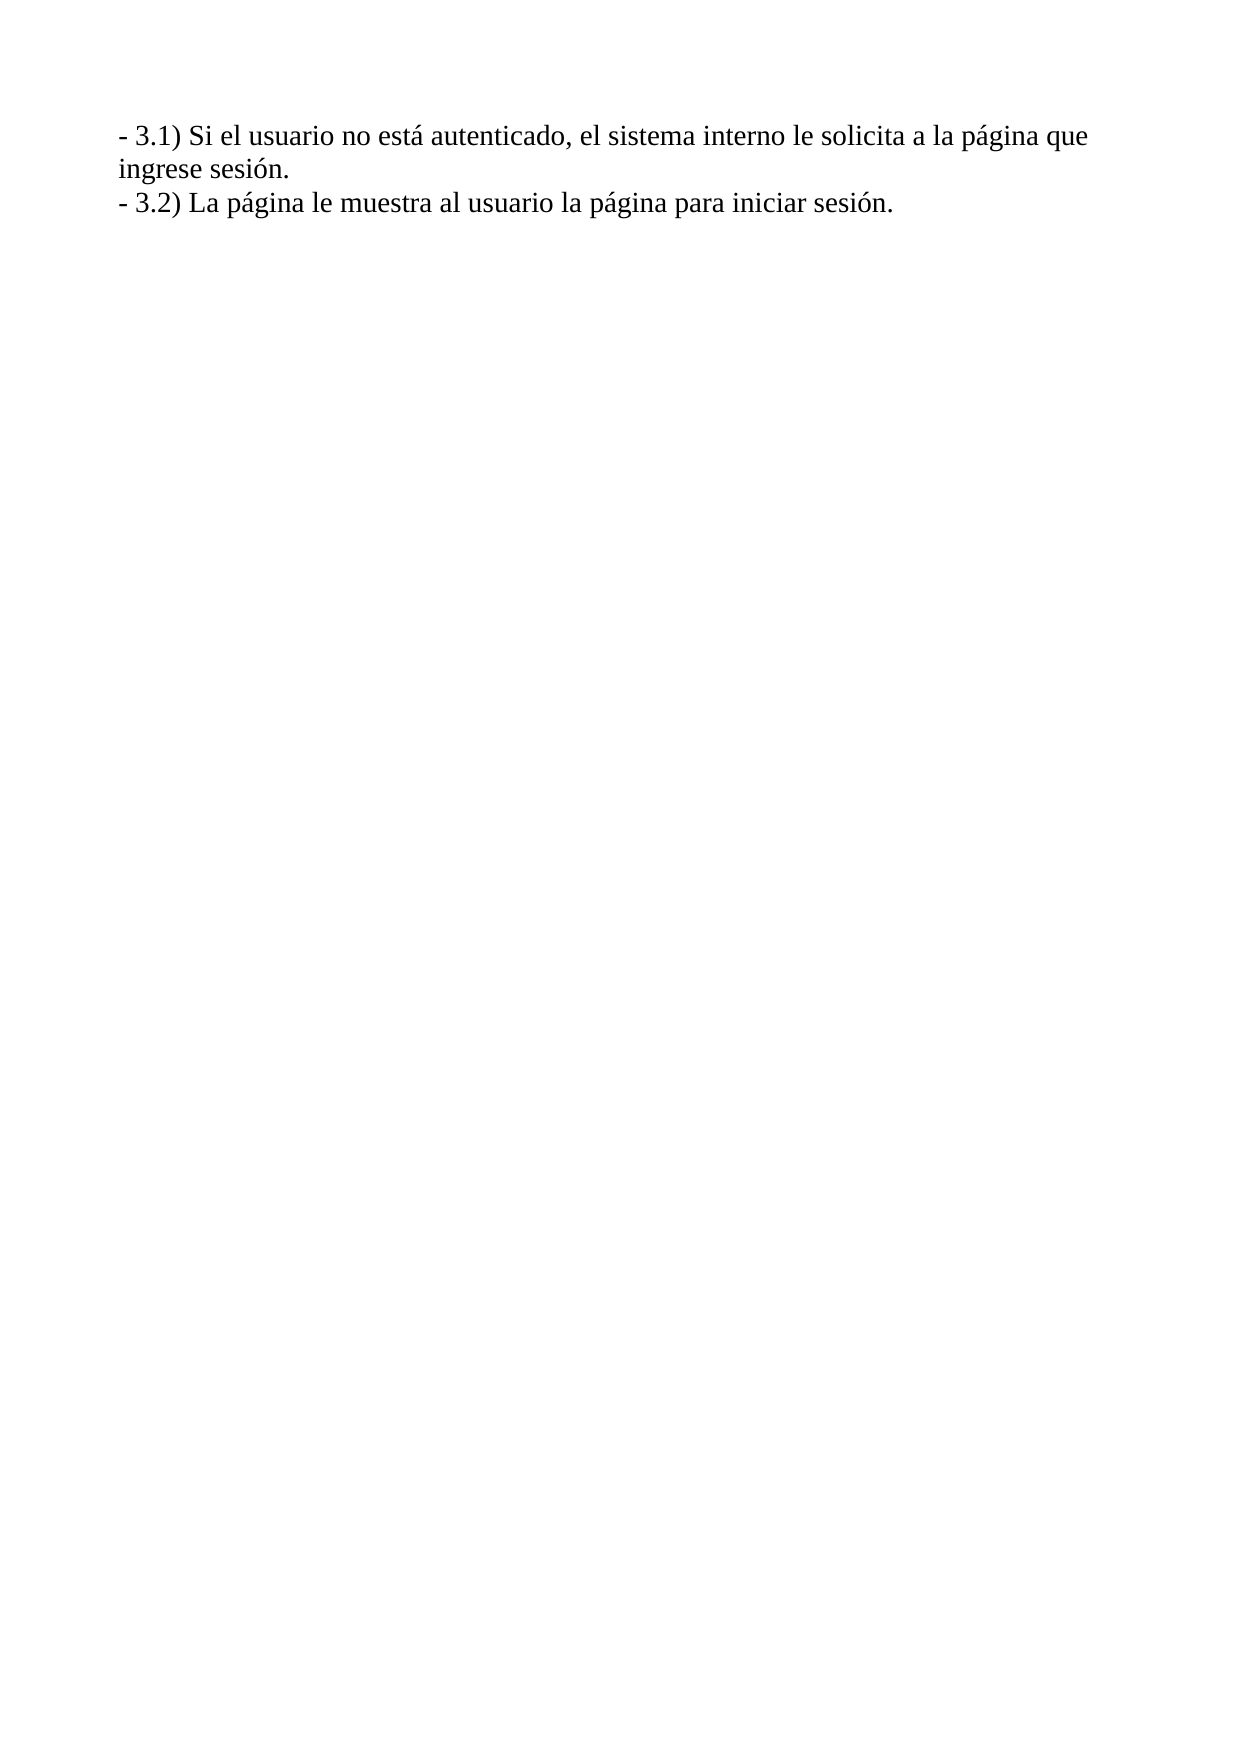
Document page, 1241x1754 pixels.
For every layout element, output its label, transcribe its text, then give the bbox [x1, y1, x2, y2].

text - 3.2) La página le muestra al usuario la página para iniciar sesión. [118, 185, 1122, 219]
text - 3.1) Si el usuario no está autenticado, el sistema interno le solicita a la página que ingrese sesión. [118, 118, 1122, 185]
